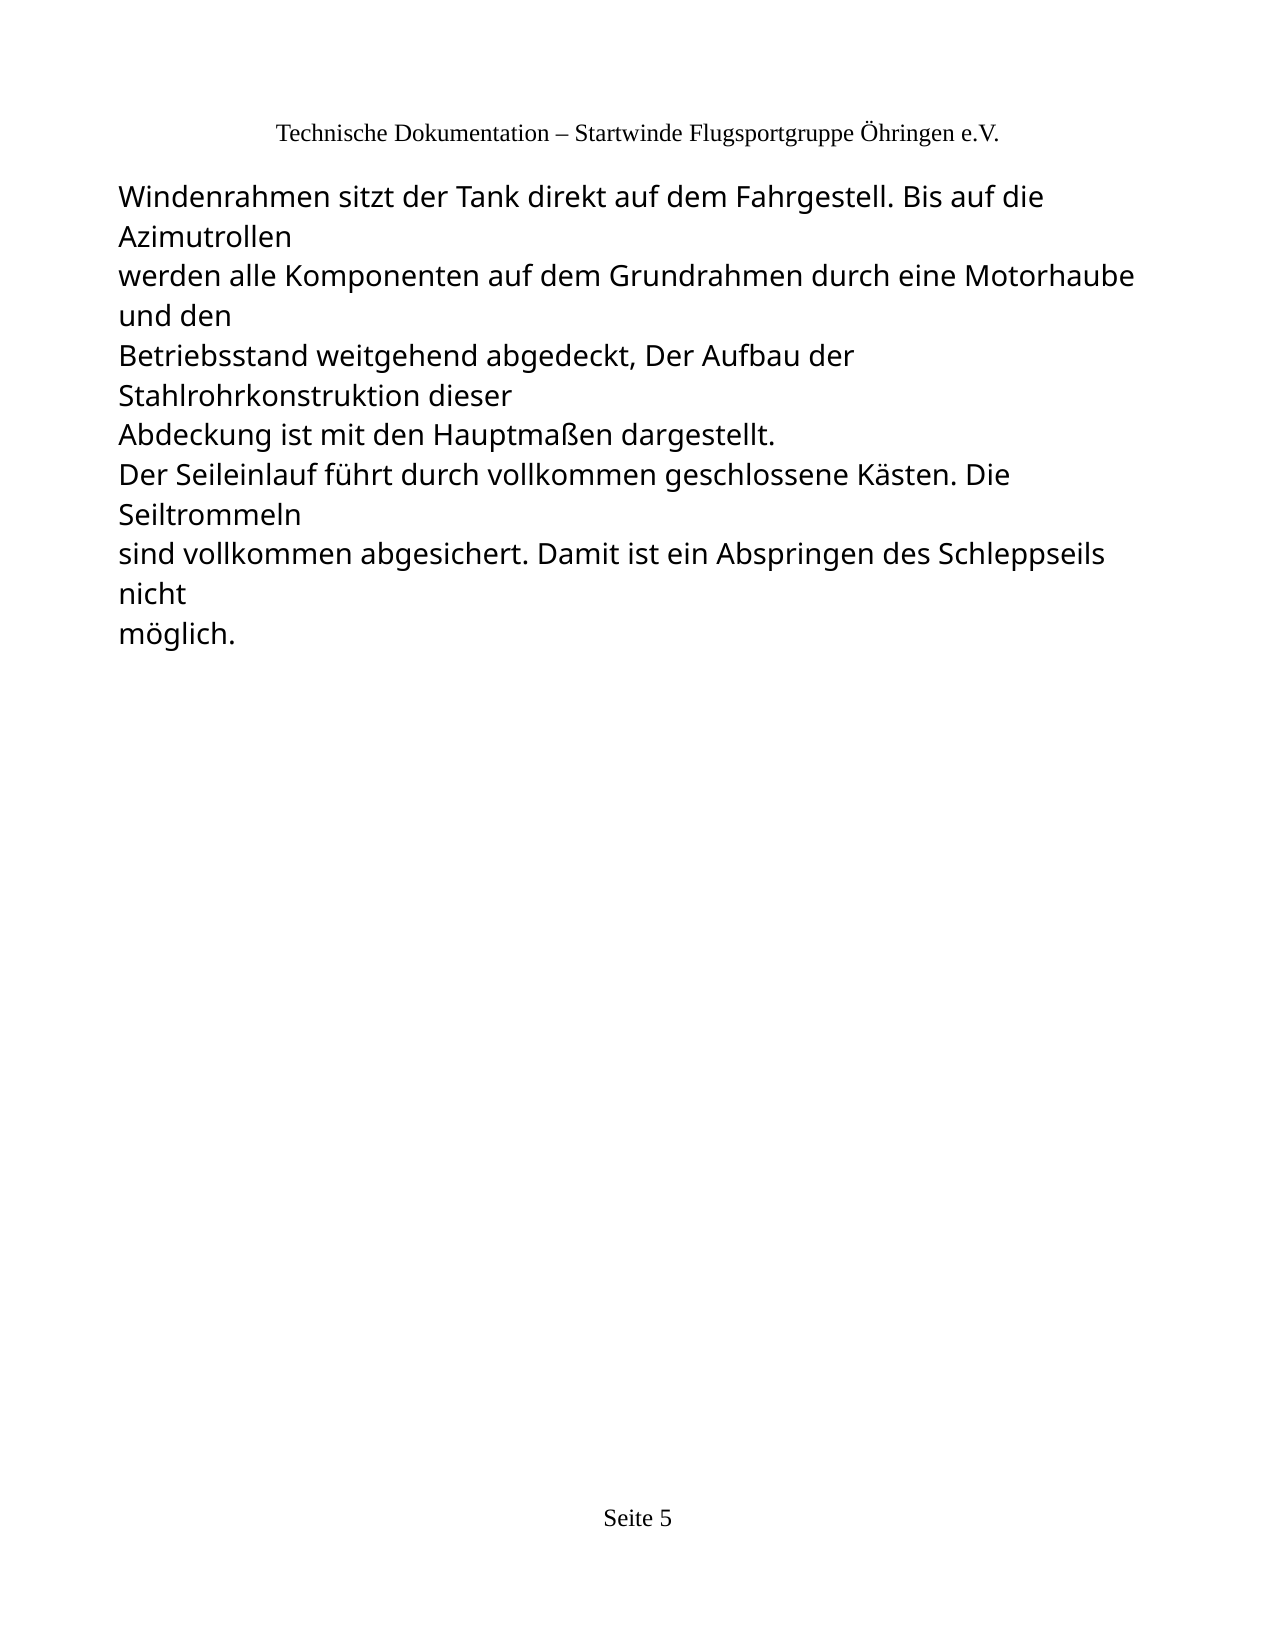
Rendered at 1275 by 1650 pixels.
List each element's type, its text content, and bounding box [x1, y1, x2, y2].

text Windenrahmen sitzt der Tank direkt auf dem Fahrgestell. Bis auf die Azimutrollen [118, 176, 1157, 256]
text möglich. [118, 613, 1157, 653]
text werden alle Komponenten auf dem Grundrahmen durch eine Motorhaube und den [118, 256, 1157, 335]
text Der Seileinlauf führt durch vollkommen geschlossene Kästen. Die Seiltrommeln [118, 454, 1157, 533]
text Betriebsstand weitgehend abgedeckt, Der Aufbau der Stahlrohrkonstruktion dieser [118, 335, 1157, 414]
text sind vollkommen abgesichert. Damit ist ein Abspringen des Schleppseils nicht [118, 533, 1157, 613]
text Abdeckung ist mit den Hauptmaßen dargestellt. [118, 414, 1157, 454]
